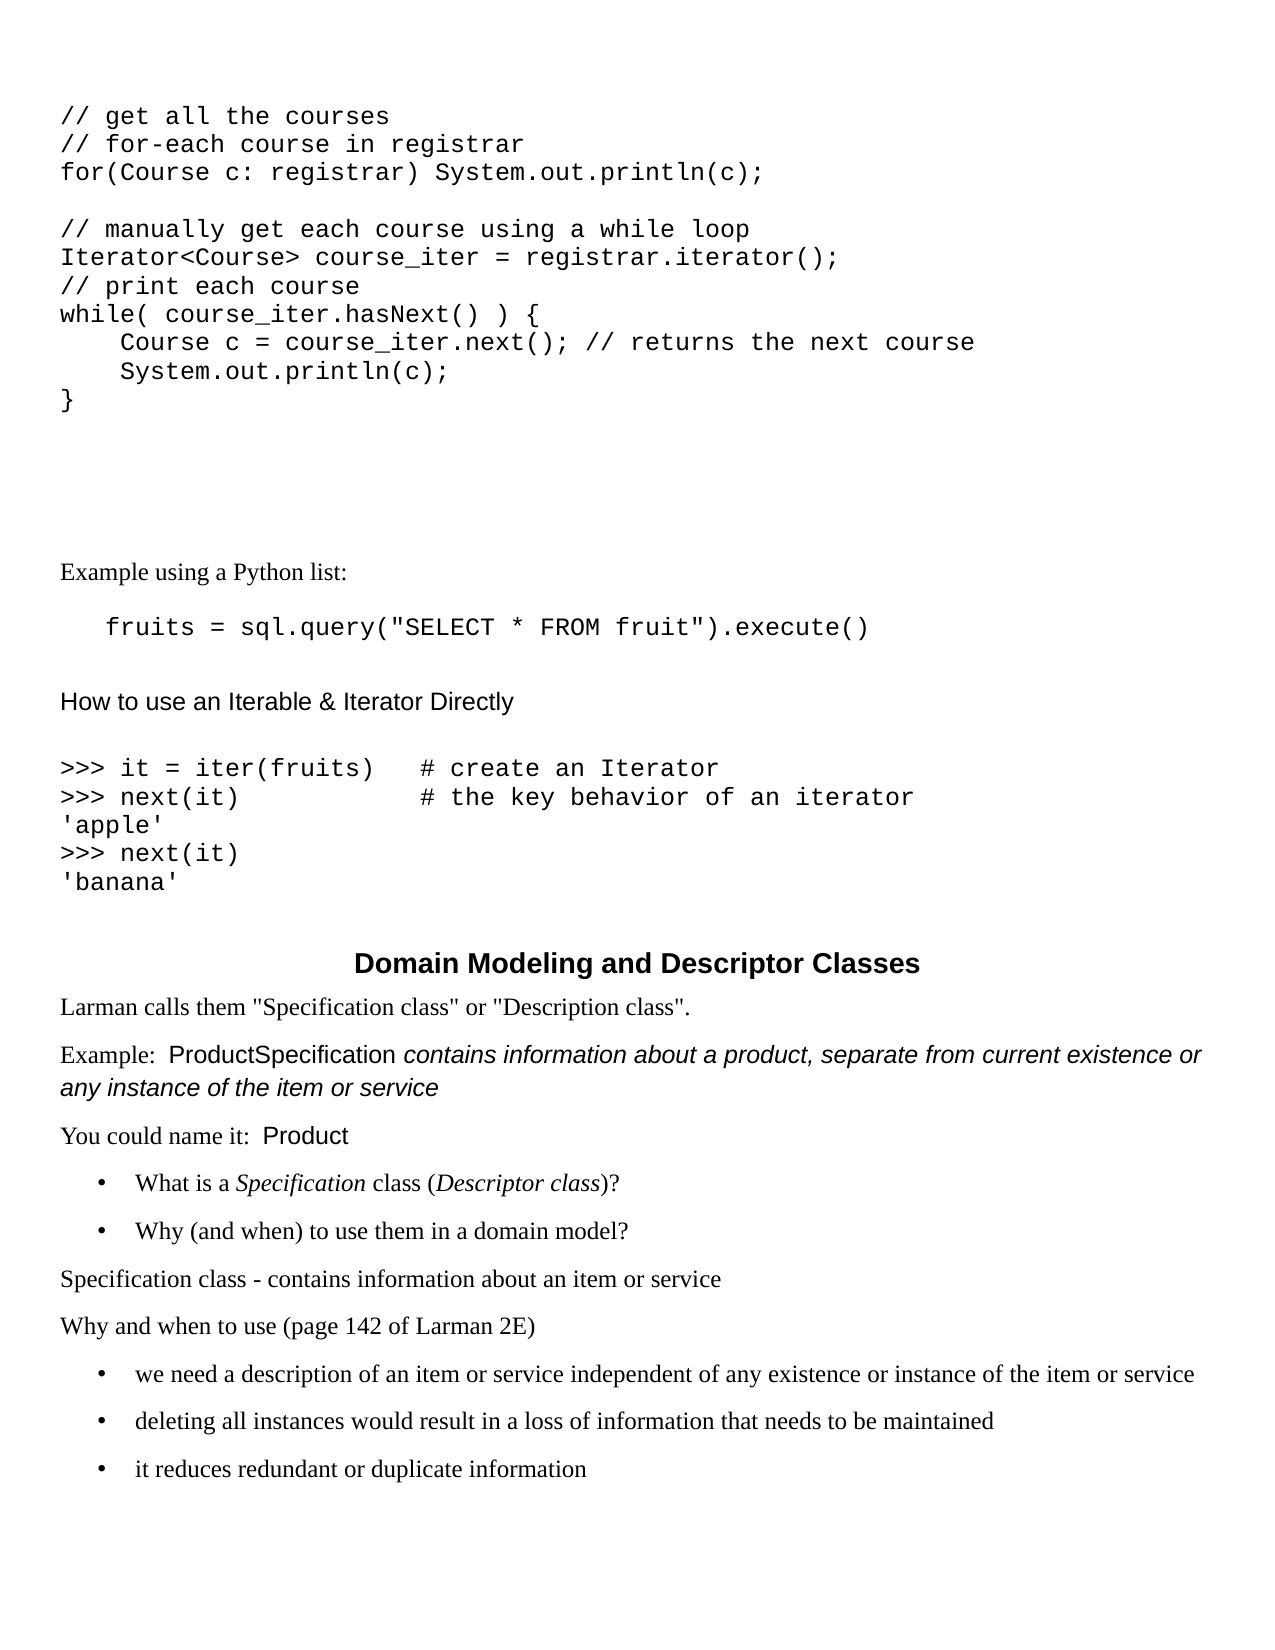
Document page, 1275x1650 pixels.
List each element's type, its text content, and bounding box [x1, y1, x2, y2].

list deleting all instances would result in a loss of information that needs to be maintained [97, 1406, 1215, 1435]
list What is a Specification class (Descriptor class)? [97, 1168, 1215, 1197]
text // print each course [60, 273, 1215, 302]
text // for-each course in registrar [60, 132, 1215, 160]
text Course c = course_iter.next(); // returns the next course [60, 330, 1215, 358]
text You could name it: Product [60, 1121, 1215, 1149]
text System.out.println(c); [60, 358, 1215, 387]
text // get all the courses [60, 103, 1215, 132]
list it reduces redundant or duplicate information [97, 1454, 1215, 1483]
text for(Course c: registrar) System.out.println(c); [60, 160, 1215, 188]
text // manually get each course using a while loop [60, 217, 1215, 245]
text fruits = sql.query("SELECT * FROM fruit").execute() [60, 615, 1215, 643]
list we need a description of an item or service independent of any existence or instance of the item or service [97, 1359, 1215, 1388]
subtitle How to use an Iterable & Iterator Directly [60, 686, 1215, 715]
text Why and when to use (page 142 of Larman 2E) [60, 1311, 1215, 1340]
text } [60, 387, 1215, 415]
text 'apple' [60, 813, 1215, 841]
text >>> next(it) [60, 841, 1215, 869]
text Example using a Python list: [60, 557, 1215, 586]
subtitle Domain Modeling and Descriptor Classes [60, 947, 1215, 980]
text Larman calls them "Specification class" or "Description class". [60, 992, 1215, 1021]
text 'banana' [60, 869, 1215, 898]
text Example: ProductSpecification contains information about a product, separate from current existence or any instance of the item or service [60, 1040, 1215, 1102]
text >>> next(it) # the key behavior of an iterator [60, 784, 1215, 813]
text Iterator<Course> course_iter = registrar.iterator(); [60, 245, 1215, 273]
text while( course_iter.hasNext() ) { [60, 302, 1215, 330]
text Specification class - contains information about an item or service [60, 1264, 1215, 1292]
list Why (and when) to use them in a domain model? [97, 1216, 1215, 1245]
text >>> it = iter(fruits) # create an Iterator [60, 756, 1215, 784]
